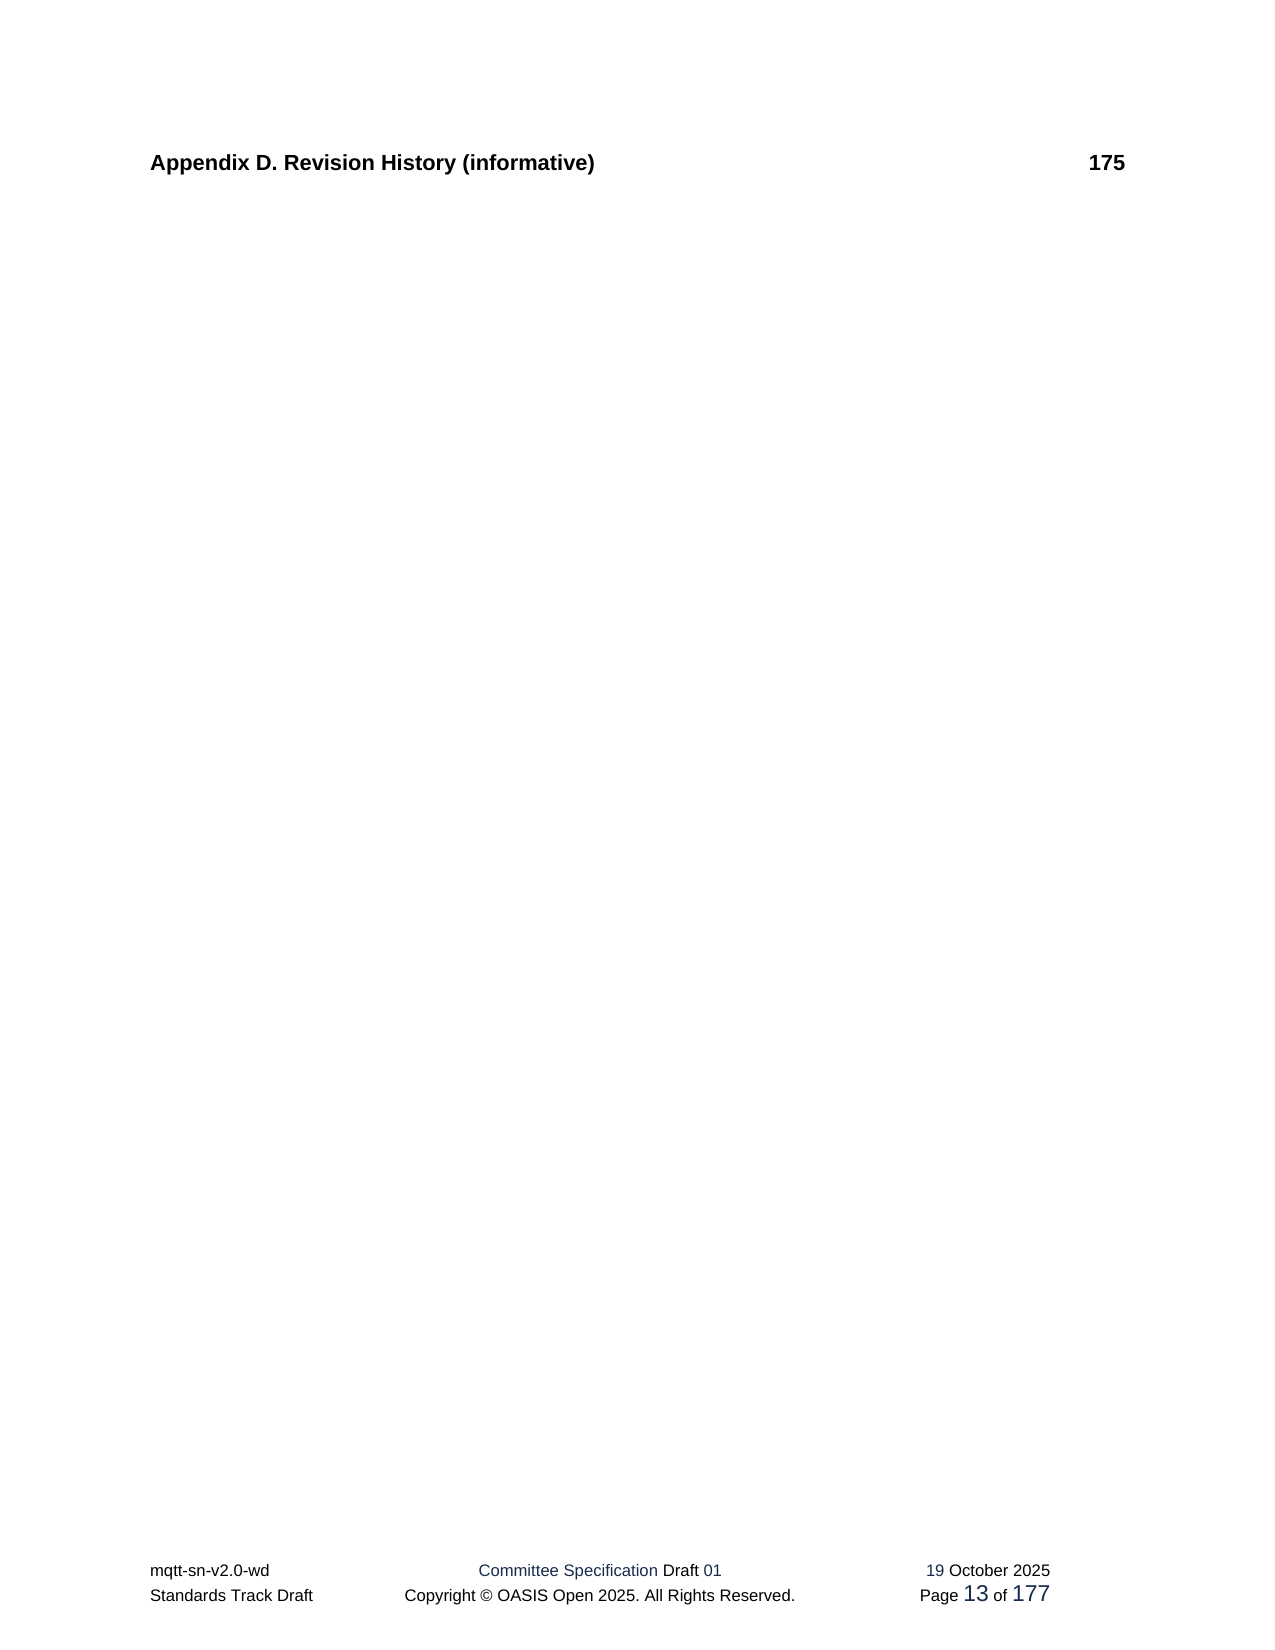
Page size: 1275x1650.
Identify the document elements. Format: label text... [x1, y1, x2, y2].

text Appendix D. Revision History (informative) 175 [150, 150, 1125, 175]
